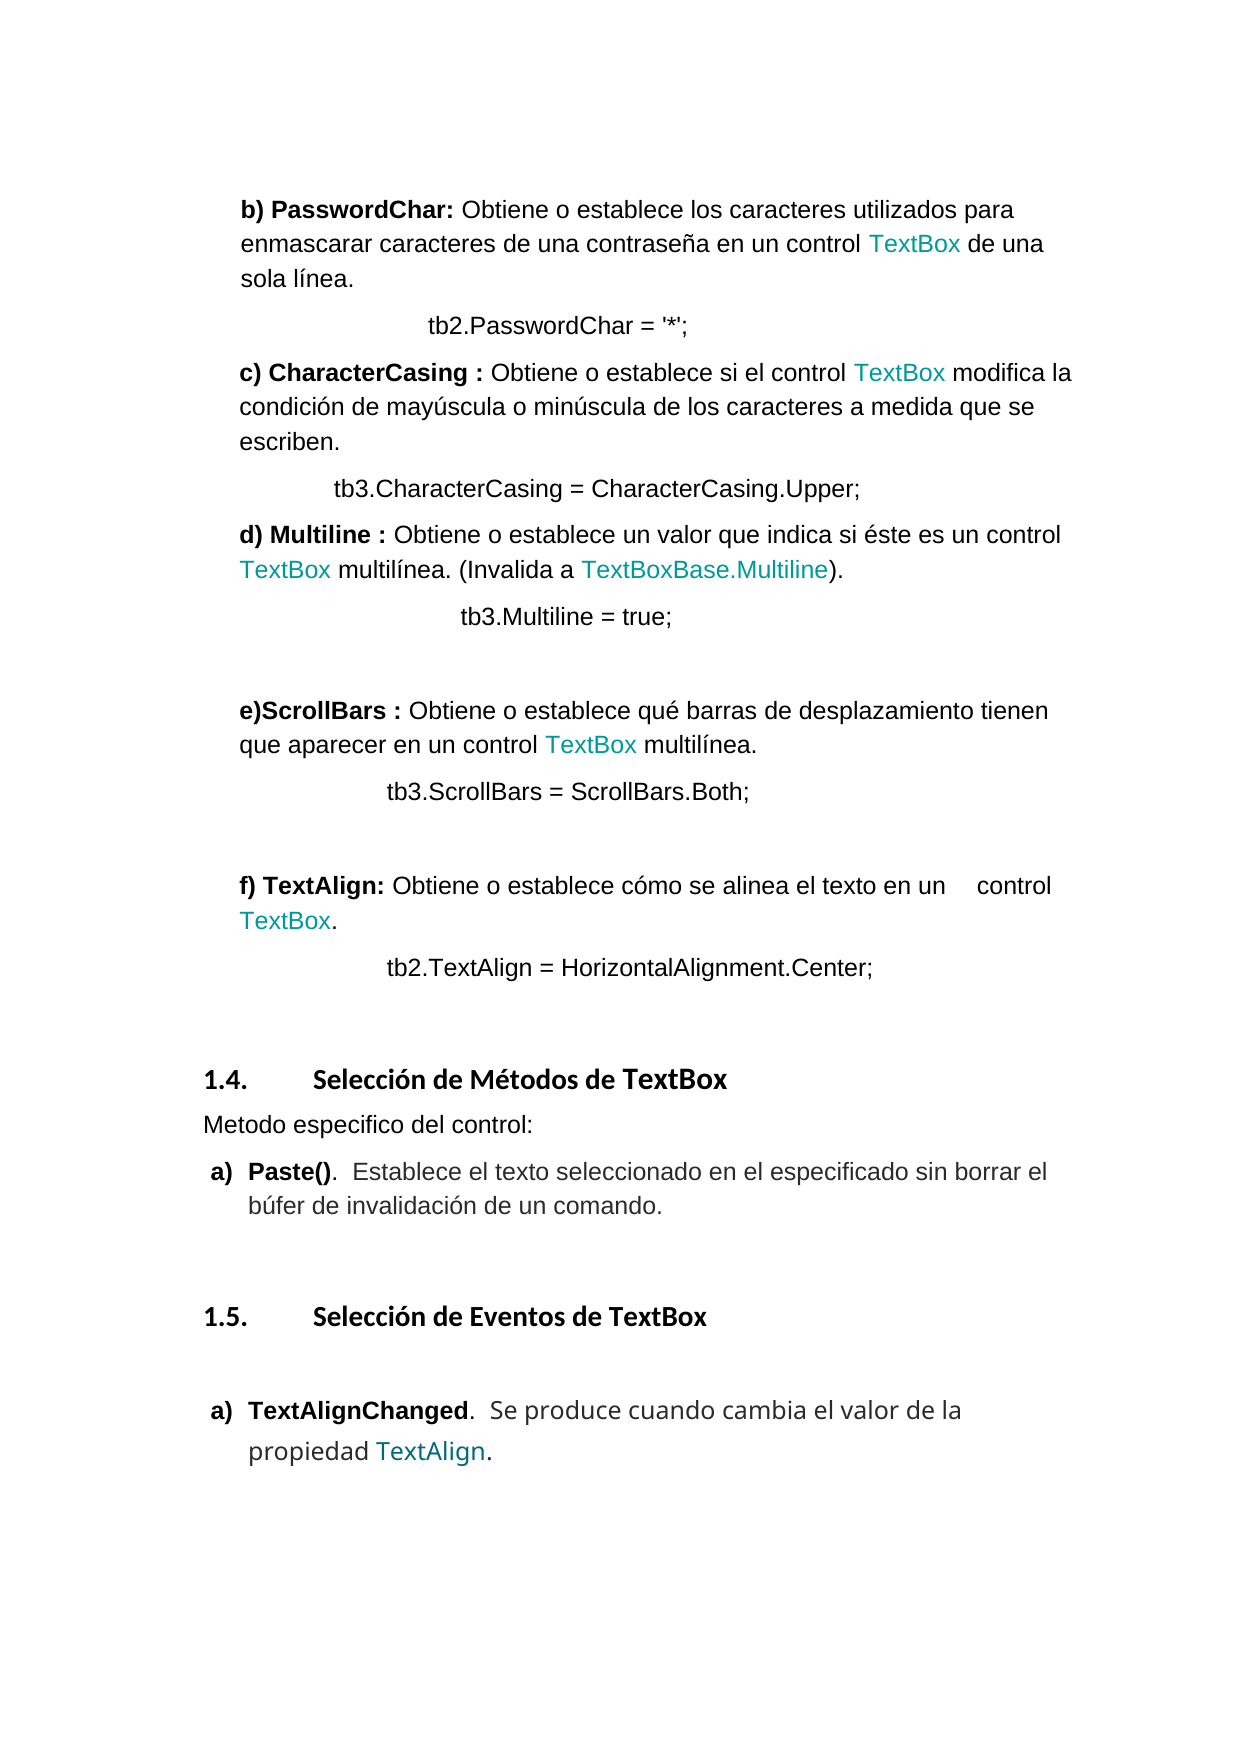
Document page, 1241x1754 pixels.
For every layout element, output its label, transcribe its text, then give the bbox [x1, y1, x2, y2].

list TextAlignChanged. Se produce cuando cambia el valor de la propiedad TextAlign. [210, 1393, 1081, 1468]
list tb2.PasswordChar = '*'; [390, 311, 1081, 339]
text e)ScrollBars : Obtiene o establece qué barras de desplazamiento tienen que aparecer en un control TextBox multilínea. [165, 696, 1081, 759]
text f) TextAlign: Obtiene o establece cómo se alinea el texto en un control TextBox. [165, 871, 1081, 934]
text Metodo especifico del control: [203, 1110, 1081, 1139]
text tb3.CharacterCasing = CharacterCasing.Upper; [165, 473, 1081, 502]
list b) PasswordChar: Obtiene o establece los caracteres utilizados para enmascarar caracteres de una contraseña en un control TextBox de una sola línea. [203, 195, 1081, 292]
text c) CharacterCasing : Obtiene o establece si el control TextBox modifica la condición de mayúscula o minúscula de los caracteres a medida que se escriben. [165, 358, 1081, 455]
text tb2.TextAlign = HorizontalAlignment.Center; [165, 953, 1081, 982]
list Paste(). Establece el texto seleccionado en el especificado sin borrar el búfer de invalidación de un comando. [210, 1157, 1081, 1220]
text tb3.ScrollBars = ScrollBars.Both; [165, 777, 1081, 806]
subtitle Selección de Métodos de TextBox [203, 1059, 1081, 1097]
text d) Multiline : Obtiene o establece un valor que indica si éste es un control TextBox multilínea. (Invalida a TextBoxBase.Multiline). [165, 521, 1081, 584]
subtitle Selección de Eventos de TextBox [203, 1298, 1081, 1333]
text tb3.Multiline = true; [165, 602, 1081, 631]
